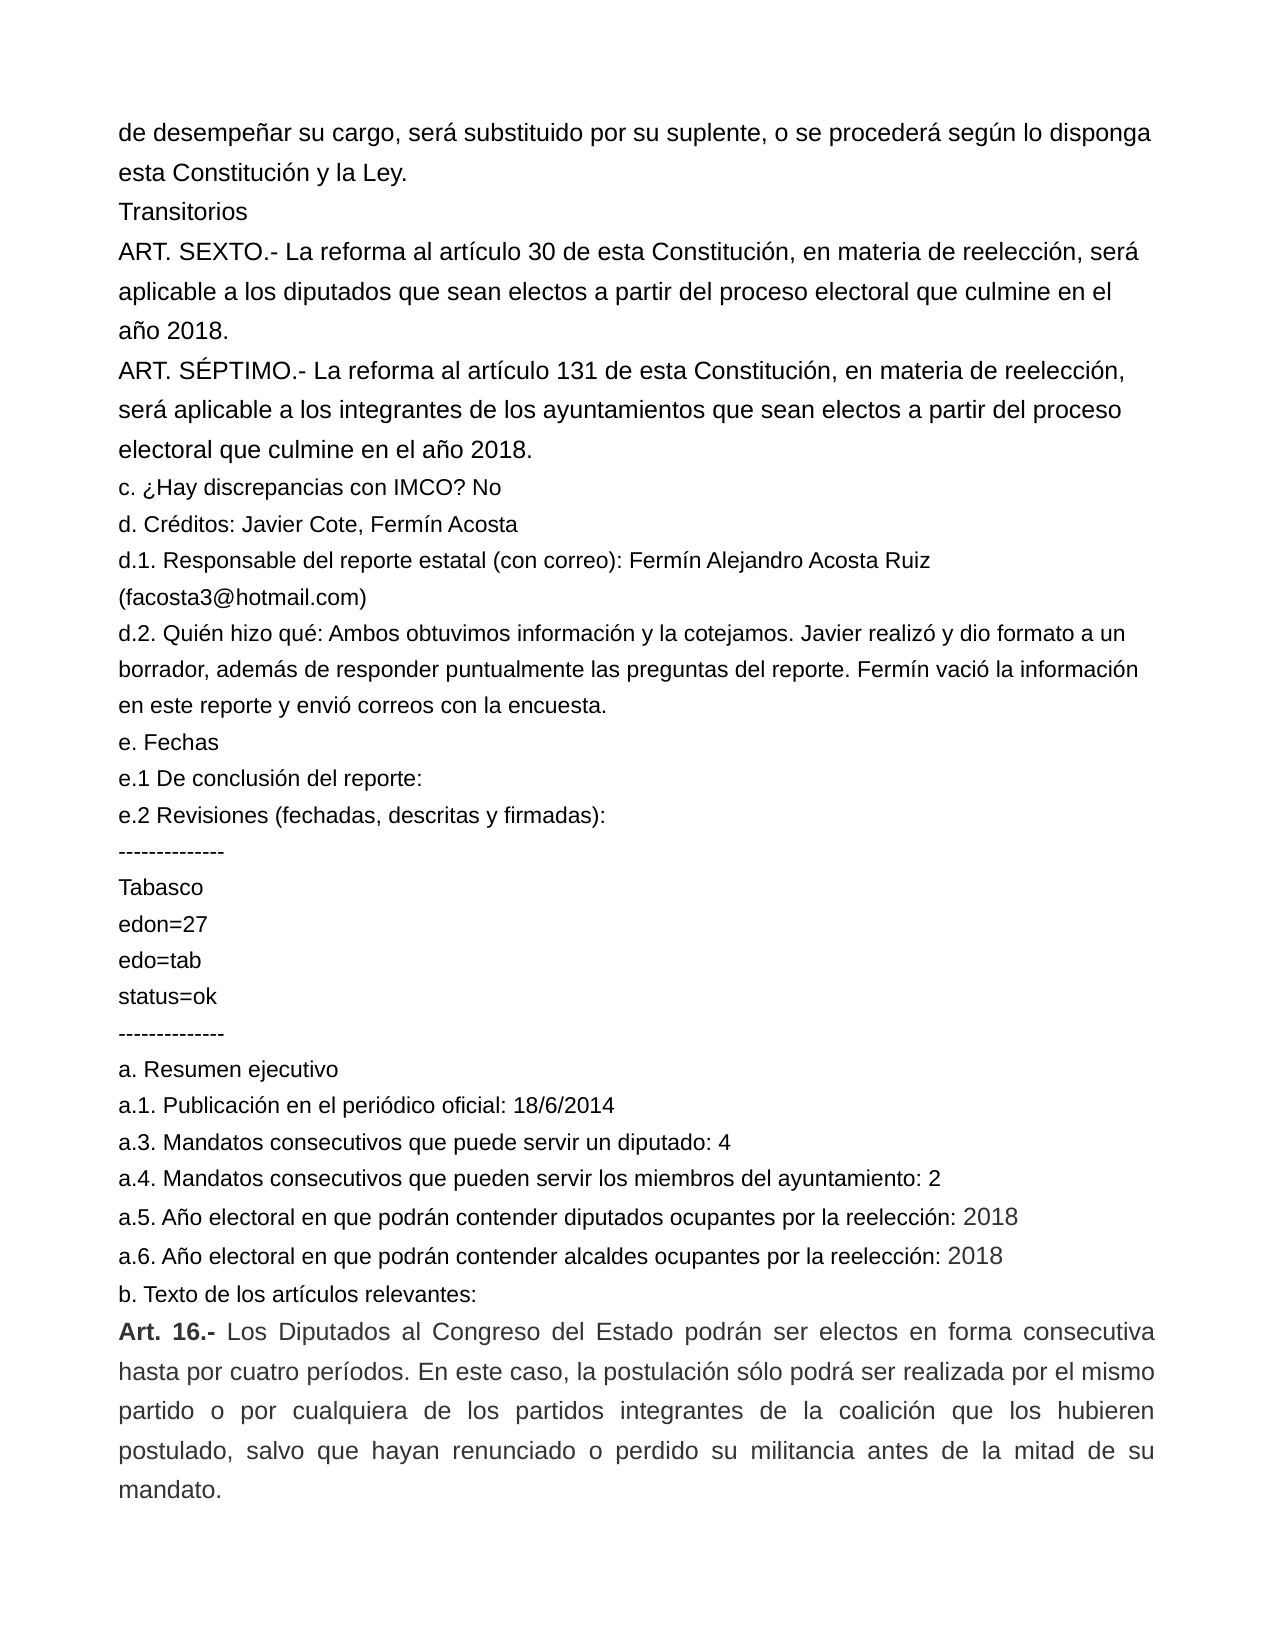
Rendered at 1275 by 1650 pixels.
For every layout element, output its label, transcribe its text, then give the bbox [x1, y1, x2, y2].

text c. ¿Hay discrepancias con IMCO? No [118, 474, 1157, 501]
text ART. SEXTO.- La reforma al artículo 30 de esta Constitución, en materia de reelección, será aplicable a los diputados que sean electos a partir del proceso electoral que culmine en el año 2018. [118, 237, 1157, 345]
text a. Resumen ejecutivo [118, 1056, 1157, 1082]
text d.1. Responsable del reporte estatal (con correo): Fermín Alejandro Acosta Ruiz (facosta3@hotmail.com) [118, 547, 1157, 610]
text d.2. Quién hizo qué: Ambos obtuvimos información y la cotejamos. Javier realizó y dio formato a un borrador, además de responder puntualmente las preguntas del reporte. Fermín vació la información en este reporte y envió correos con la encuesta. [118, 620, 1157, 719]
text Tabasco [118, 874, 1157, 901]
text edo=tab [118, 947, 1157, 973]
text Art. 16.- Los Diputados al Congreso del Estado podrán ser electos en forma consecutiva hasta por cuatro períodos. En este caso, la postulación sólo podrá ser realizada por el mismo partido o por cualquiera de los partidos integrantes de la coalición que los hubieren postulado, salvo que hayan renunciado o perdido su militancia antes de la mitad de su mandato. [118, 1317, 1157, 1504]
text e. Fechas [118, 729, 1157, 755]
text d. Créditos: Javier Cote, Fermín Acosta [118, 511, 1157, 537]
text a.5. Año electoral en que podrán contender diputados ocupantes por la reelección: 2018 [118, 1201, 1157, 1230]
text status=ok [118, 983, 1157, 1010]
text Transitorios [118, 197, 1157, 226]
text a.1. Publicación en el periódico oficial: 18/6/2014 [118, 1092, 1157, 1119]
text -------------- [118, 1020, 1157, 1046]
text edon=27 [118, 911, 1157, 937]
text -------------- [118, 838, 1157, 864]
text b. Texto de los artículos relevantes: [118, 1281, 1157, 1307]
text a.4. Mandatos consecutivos que pueden servir los miembros del ayuntamiento: 2 [118, 1165, 1157, 1191]
text a.6. Año electoral en que podrán contender alcaldes ocupantes por la reelección: 2018 [118, 1241, 1157, 1270]
text ART. SÉPTIMO.- La reforma al artículo 131 de esta Constitución, en materia de reelección, será aplicable a los integrantes de los ayuntamientos que sean electos a partir del proceso electoral que culmine en el año 2018. [118, 356, 1157, 463]
text a.3. Mandatos consecutivos que puede servir un diputado: 4 [118, 1129, 1157, 1155]
text e.2 Revisiones (fechadas, descritas y firmadas): [118, 802, 1157, 828]
text e.1 De conclusión del reporte: [118, 765, 1157, 792]
text de desempeñar su cargo, será substituido por su suplente, o se procederá según lo disponga esta Constitución y la Ley. [118, 118, 1157, 186]
